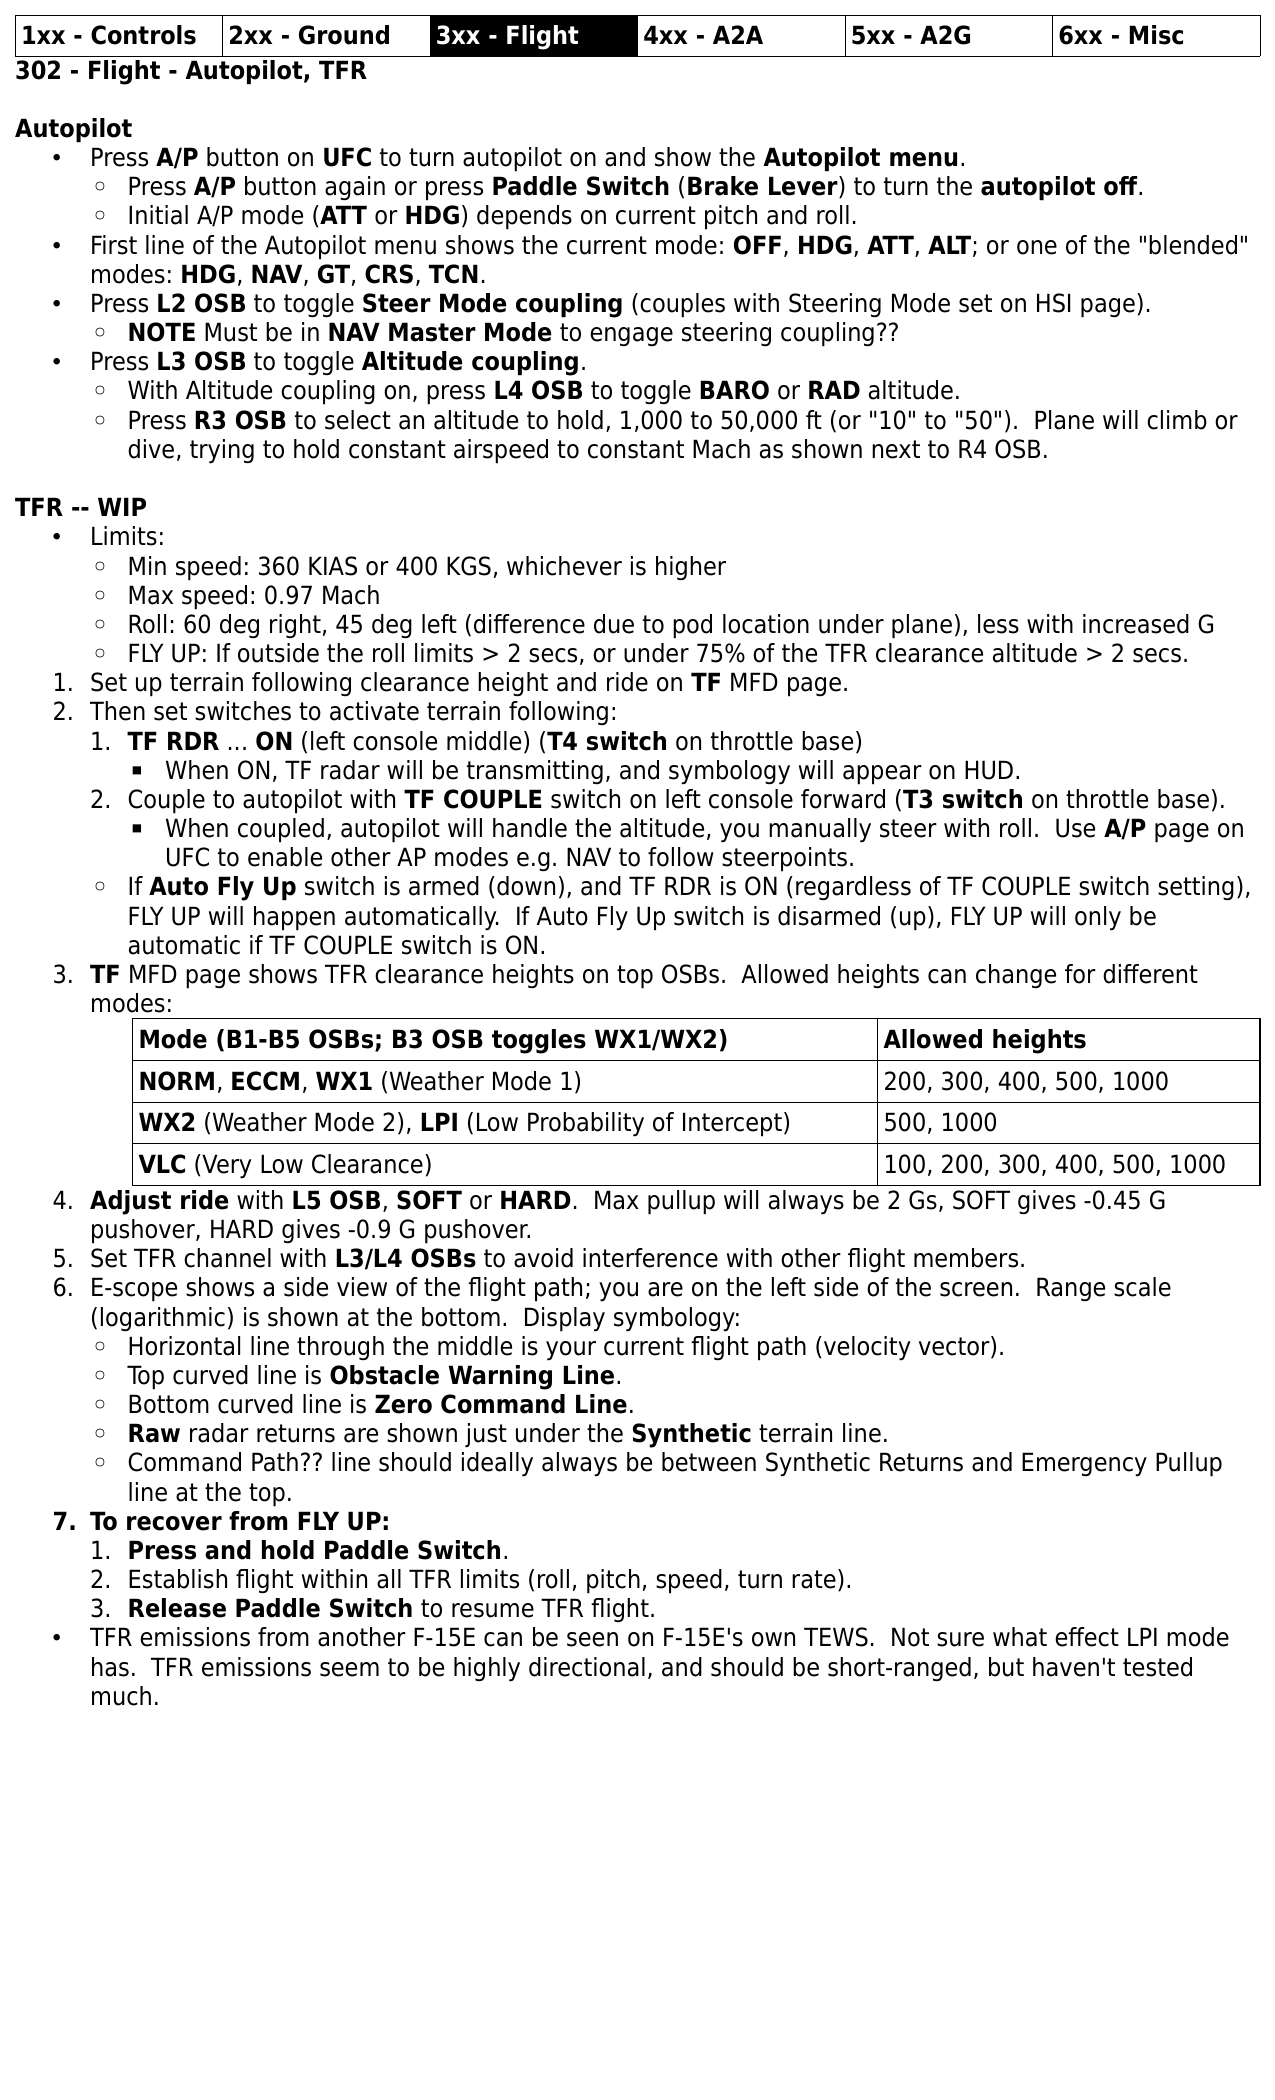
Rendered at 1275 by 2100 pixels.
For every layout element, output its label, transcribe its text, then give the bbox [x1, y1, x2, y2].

table_header Mode (B1-B5 OSBs; B3 OSB toggles WX1/WX2) [133, 1019, 877, 1060]
list Press A/P button again or press Paddle Switch (Brake Lever) to turn the autopilot off. [90, 172, 1260, 202]
list Top curved line is Obstacle Warning Line. [90, 1361, 1260, 1390]
list When coupled, autopilot will handle the altitude, you manually steer with roll. Use A/P page on UFC to enable other AP modes e.g. NAV to follow steerpoints. [127, 814, 1260, 872]
list E-scope shows a side view of the flight path; you are on the left side of the screen. Range scale (logarithmic) is shown at the bottom. Display symbology: [52, 1273, 1260, 1332]
table_header 2xx - Ground [223, 16, 430, 56]
list Press A/P button on UFC to turn autopilot on and show the Autopilot menu. [52, 143, 1260, 172]
text 302 - Flight - Autopilot, TFR [15, 57, 1260, 85]
list Release Paddle Switch to resume TFR flight. [90, 1594, 1260, 1623]
list Min speed: 360 KIAS or 400 KGS, whichever is higher [90, 552, 1260, 581]
list Establish flight within all TFR limits (roll, pitch, speed, turn rate). [90, 1565, 1260, 1594]
table_cell 100, 200, 300, 400, 500, 1000 [878, 1144, 1259, 1185]
list TF RDR ... ON (left console middle) (T4 switch on throttle base) [90, 727, 1260, 756]
list TFR emissions from another F-15E can be seen on F-15E's own TEWS. Not sure what effect LPI mode has. TFR emissions seem to be highly directional, and should be short-ranged, but haven't tested much. [52, 1623, 1260, 1711]
list If Auto Fly Up switch is armed (down), and TF RDR is ON (regardless of TF COUPLE switch setting), FLY UP will happen automatically. If Auto Fly Up switch is disarmed (up), FLY UP will only be automatic if TF COUPLE switch is ON. [90, 872, 1260, 960]
list Roll: 60 deg right, 45 deg left (difference due to pod location under plane), less with increased G [90, 610, 1260, 639]
list Press L3 OSB to toggle Altitude coupling. [52, 347, 1260, 377]
table_cell 200, 300, 400, 500, 1000 [878, 1061, 1259, 1102]
list Limits: [52, 522, 1260, 552]
list Command Path?? line should ideally always be between Synthetic Returns and Emergency Pullup line at the top. [90, 1448, 1260, 1507]
list First line of the Autopilot menu shows the current mode: OFF, HDG, ATT, ALT; or one of the "blended" modes: HDG, NAV, GT, CRS, TCN. [52, 231, 1260, 289]
list FLY UP: If outside the roll limits > 2 secs, or under 75% of the TFR clearance altitude > 2 secs. [90, 639, 1260, 668]
list Set up terrain following clearance height and ride on TF MFD page. [52, 668, 1260, 697]
list When ON, TF radar will be transmitting, and symbology will appear on HUD. [127, 756, 1260, 785]
table_header 6xx - Misc [1053, 16, 1260, 56]
list NOTE Must be in NAV Master Mode to engage steering coupling?? [90, 318, 1260, 347]
text Autopilot [15, 114, 1260, 143]
list Couple to autopilot with TF COUPLE switch on left console forward (T3 switch on throttle base). [90, 785, 1260, 814]
list Max speed: 0.97 Mach [90, 581, 1260, 610]
table_cell 500, 1000 [878, 1103, 1259, 1143]
table_header 5xx - A2G [846, 16, 1052, 56]
text TFR -- WIP [15, 493, 1260, 522]
table_header Allowed heights [878, 1019, 1259, 1060]
list Adjust ride with L5 OSB, SOFT or HARD. Max pullup will always be 2 Gs, SOFT gives -0.45 G pushover, HARD gives -0.9 G pushover. [52, 1186, 1260, 1244]
table_cell NORM, ECCM, WX1 (Weather Mode 1) [133, 1061, 877, 1102]
list Press R3 OSB to select an altitude to hold, 1,000 to 50,000 ft (or "10" to "50"). Plane will climb or dive, trying to hold constant airspeed to constant Mach as shown next to R4 OSB. [90, 406, 1260, 464]
list Set TFR channel with L3/L4 OSBs to avoid interference with other flight members. [52, 1244, 1260, 1273]
list Press and hold Paddle Switch. [90, 1536, 1260, 1565]
list Bottom curved line is Zero Command Line. [90, 1390, 1260, 1419]
list To recover from FLY UP: [52, 1507, 1260, 1536]
table_header 1xx - Controls [16, 16, 222, 56]
table_cell VLC (Very Low Clearance) [133, 1144, 877, 1185]
list Press L2 OSB to toggle Steer Mode coupling (couples with Steering Mode set on HSI page). [52, 289, 1260, 318]
table_cell WX2 (Weather Mode 2), LPI (Low Probability of Intercept) [133, 1103, 877, 1143]
list Initial A/P mode (ATT or HDG) depends on current pitch and roll. [90, 202, 1260, 231]
list With Altitude coupling on, press L4 OSB to toggle BARO or RAD altitude. [90, 377, 1260, 406]
list Then set switches to activate terrain following: [52, 697, 1260, 727]
list Horizontal line through the middle is your current flight path (velocity vector). [90, 1332, 1260, 1361]
table_header 4xx - A2A [638, 16, 845, 56]
list Raw radar returns are shown just under the Synthetic terrain line. [90, 1419, 1260, 1448]
list TF MFD page shows TFR clearance heights on top OSBs. Allowed heights can change for different modes: [52, 960, 1260, 1018]
table_header 3xx - Flight [431, 16, 637, 56]
